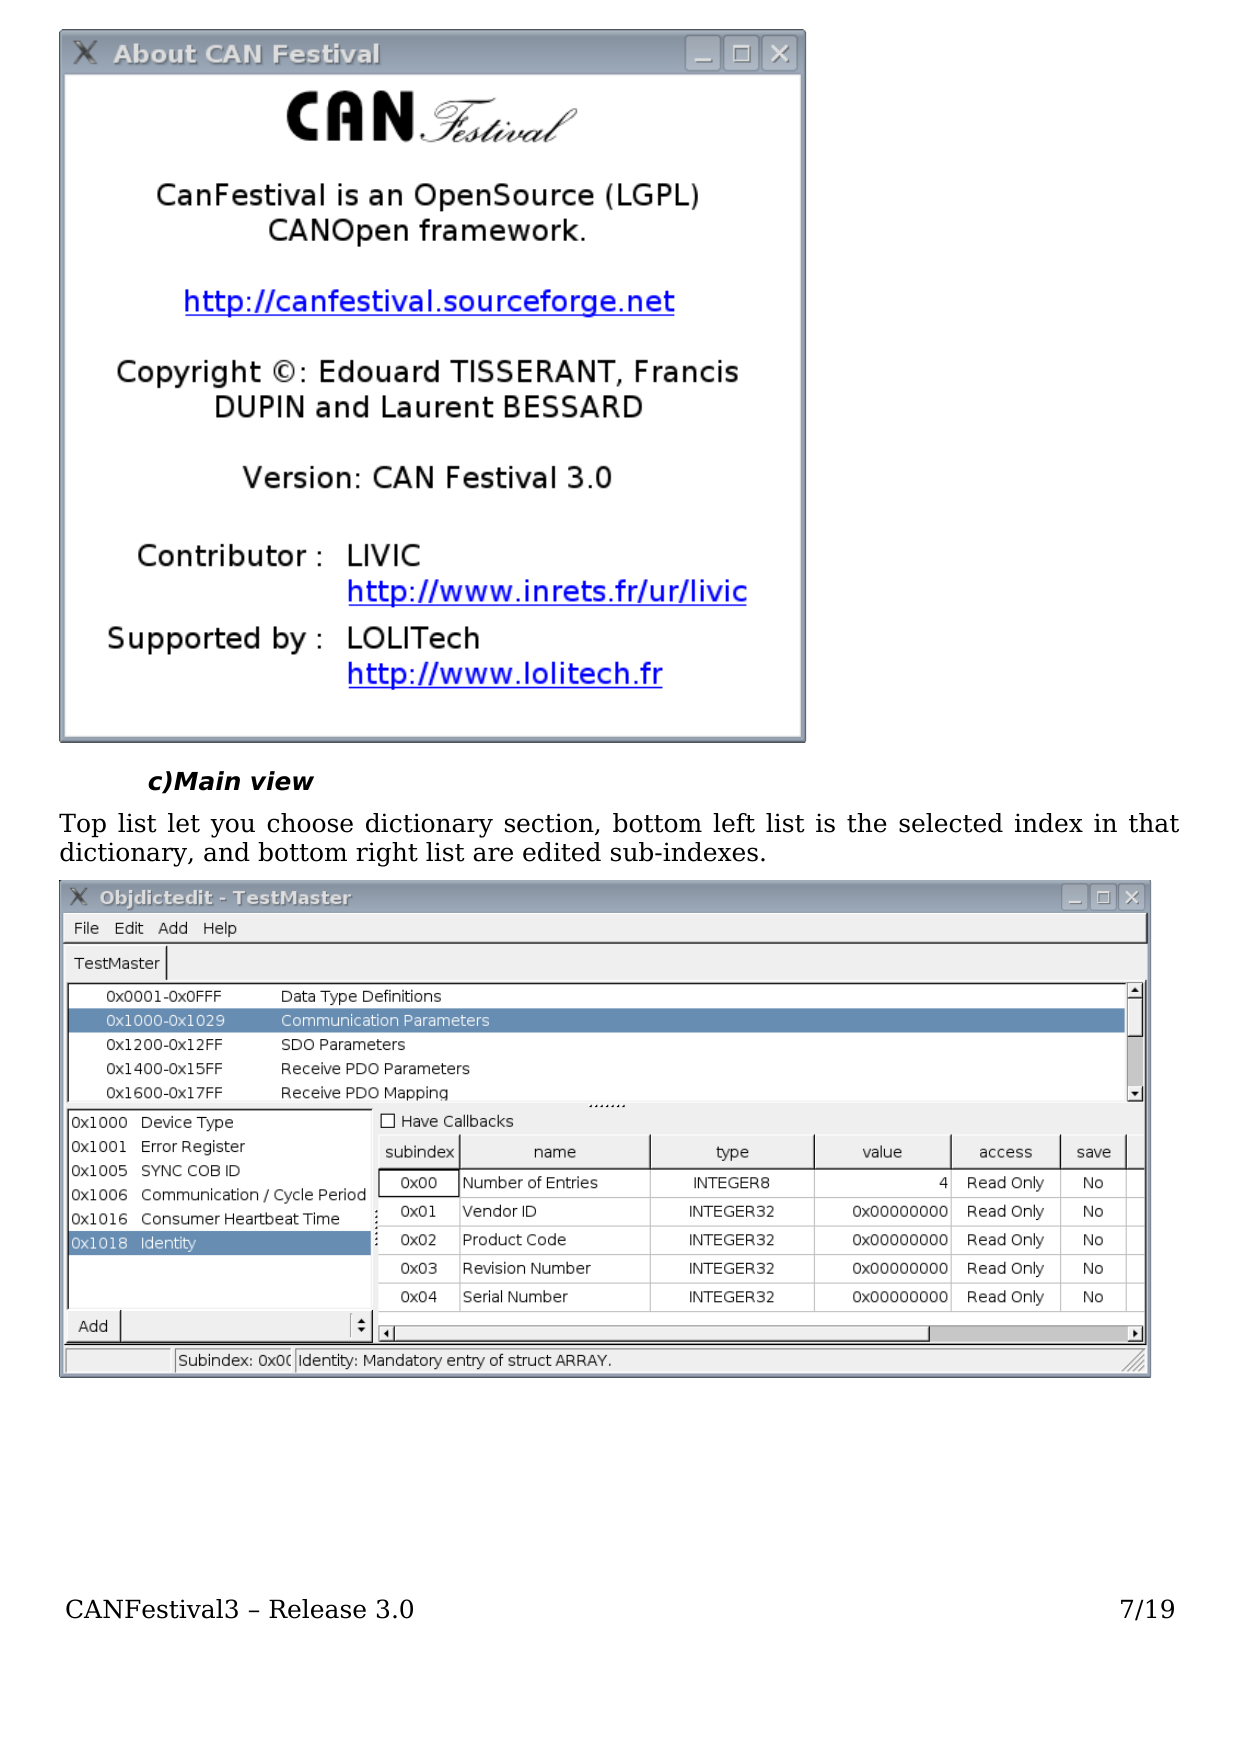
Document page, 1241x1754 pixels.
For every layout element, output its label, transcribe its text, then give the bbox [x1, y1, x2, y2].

text Top list let you choose dictionary section, bottom left list is the selected index in that dictionary, and bottom right list are edited sub-indexes. [59, 809, 1181, 867]
picture [59, 29, 807, 743]
picture [59, 880, 1152, 1378]
subtitle Main view [59, 768, 1181, 796]
